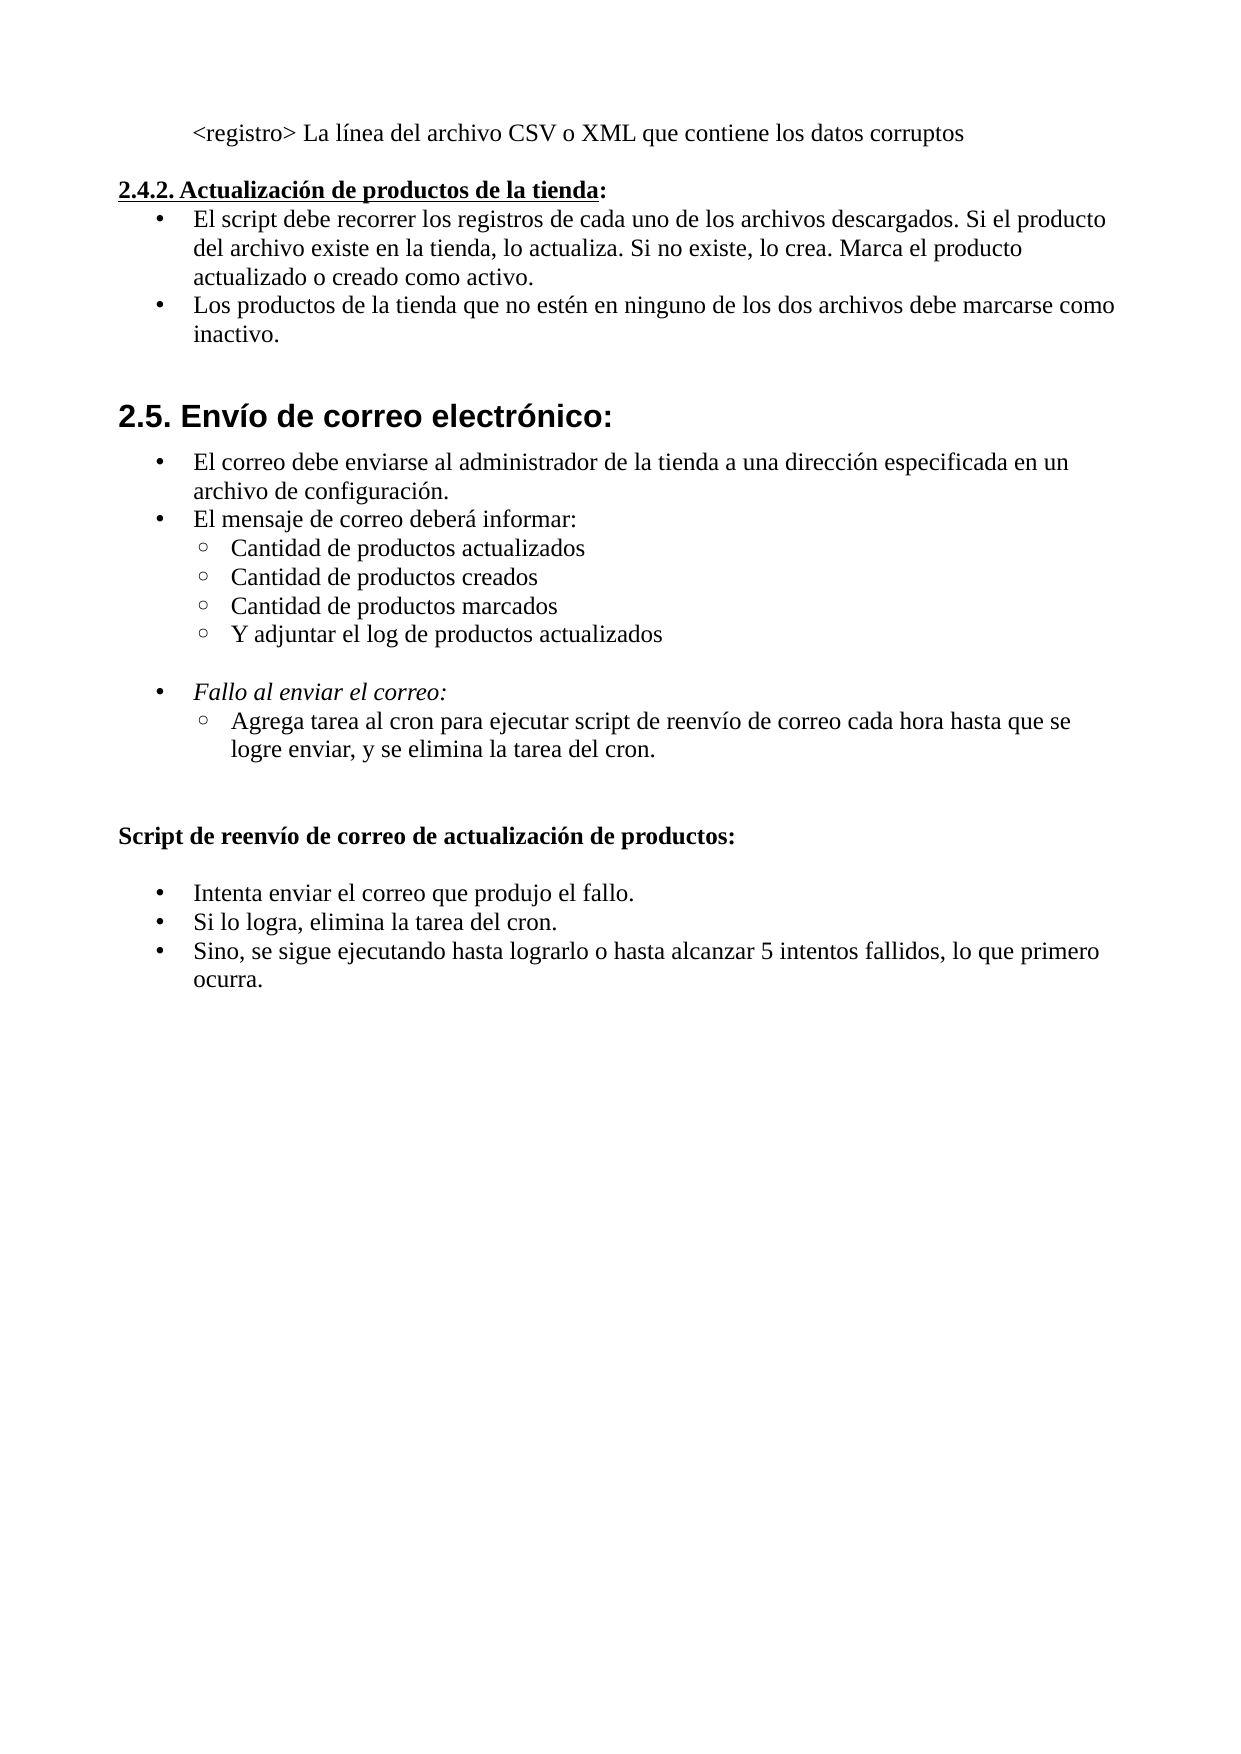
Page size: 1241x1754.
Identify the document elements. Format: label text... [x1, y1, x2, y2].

list El mensaje de correo deberá informar: [156, 504, 1122, 533]
list Cantidad de productos marcados [193, 591, 1122, 619]
text <registro> La línea del archivo CSV o XML que contiene los datos corruptos [118, 118, 1122, 147]
list Fallo al enviar el correo: [156, 677, 1122, 706]
list Cantidad de productos creados [193, 562, 1122, 591]
list Si lo logra, elimina la tarea del cron. [156, 907, 1122, 936]
list Los productos de la tienda que no estén en ninguno de los dos archivos debe marcarse como inactivo. [156, 291, 1122, 348]
subtitle 2.5. Envío de correo electrónico: [118, 398, 1122, 434]
list Agrega tarea al cron para ejecutar script de reenvío de correo cada hora hasta que se logre enviar, y se elimina la tarea del cron. [193, 706, 1122, 763]
list El script debe recorrer los registros de cada uno de los archivos descargados. Si el producto del archivo existe en la tienda, lo actualiza. Si no existe, lo crea. Marca el producto actualizado o creado como activo. [156, 204, 1122, 291]
text 2.4.2. Actualización de productos de la tienda: [118, 176, 1122, 204]
text Script de reenvío de correo de actualización de productos: [118, 821, 1122, 849]
list Intenta enviar el correo que produjo el fallo. [156, 878, 1122, 907]
list Cantidad de productos actualizados [193, 533, 1122, 562]
list Y adjuntar el log de productos actualizados [193, 619, 1122, 648]
list El correo debe enviarse al administrador de la tienda a una dirección especificada en un archivo de configuración. [156, 447, 1122, 504]
list Sino, se sigue ejecutando hasta lograrlo o hasta alcanzar 5 intentos fallidos, lo que primero ocurra. [156, 936, 1122, 993]
